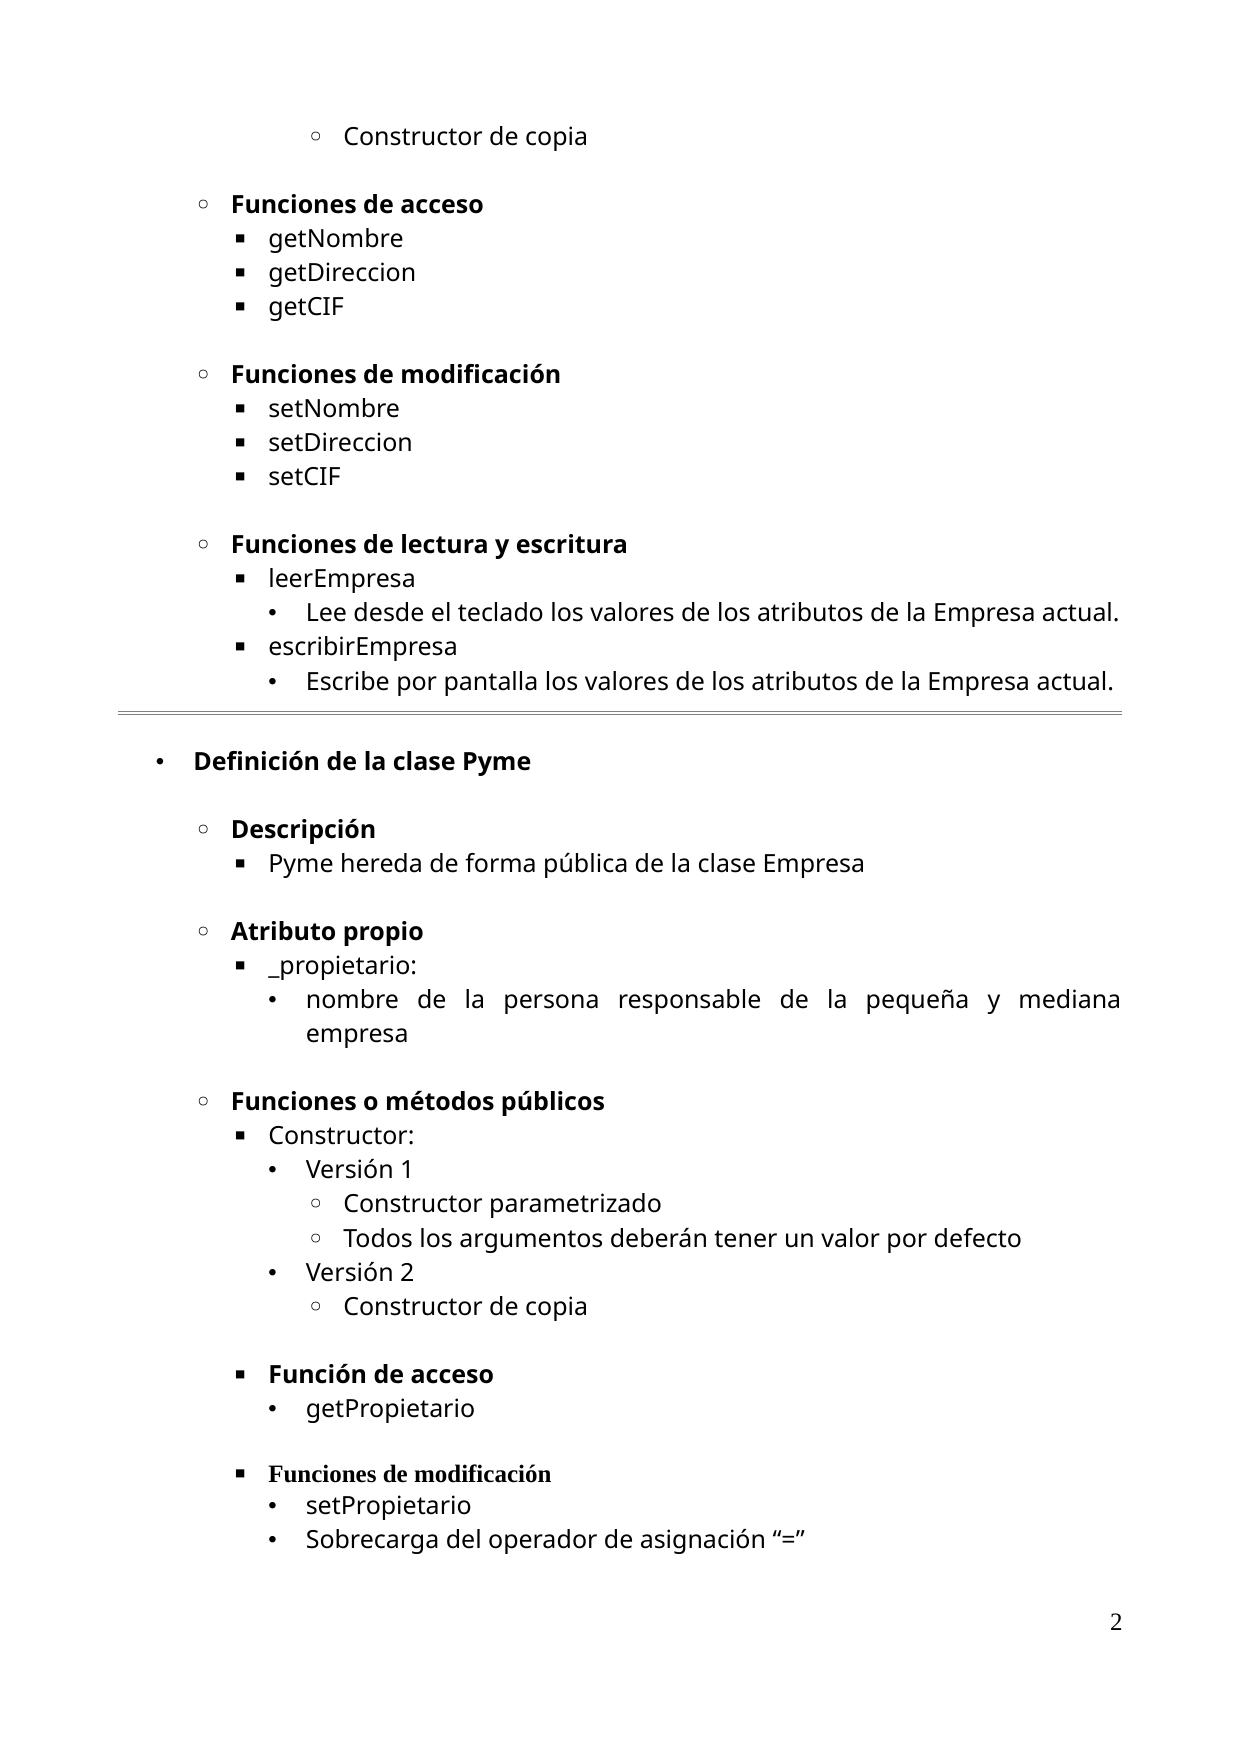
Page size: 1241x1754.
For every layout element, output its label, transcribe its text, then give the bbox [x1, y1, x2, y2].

list Constructor parametrizado [306, 1186, 1122, 1220]
list setDireccion [231, 425, 1122, 459]
list Funciones o métodos públicos [193, 1084, 1122, 1118]
list Versión 2 [268, 1254, 1122, 1288]
list Funciones de modificación [231, 1459, 1122, 1487]
list Función de acceso [231, 1356, 1122, 1391]
list Descripción [193, 811, 1122, 846]
list Definición de la clase Pyme [156, 743, 1122, 777]
list Funciones de acceso [193, 186, 1122, 220]
list getCIF [231, 288, 1122, 322]
list Constructor de copia [306, 118, 1122, 152]
list getPropietario [268, 1391, 1122, 1424]
list Versión 1 [268, 1152, 1122, 1186]
list getNombre [231, 220, 1122, 254]
list escribirEmpresa [231, 629, 1122, 663]
list _propietario: [231, 948, 1122, 982]
list setPropietario [268, 1487, 1122, 1521]
list nombre de la persona responsable de la pequeña y mediana empresa [268, 982, 1122, 1050]
list Pyme hereda de forma pública de la clase Empresa [231, 846, 1122, 879]
list getDireccion [231, 254, 1122, 288]
list Funciones de modificación [193, 357, 1122, 391]
list Constructor de copia [306, 1288, 1122, 1322]
list Constructor: [231, 1118, 1122, 1152]
list Funciones de lectura y escritura [193, 527, 1122, 561]
list Escribe por pantalla los valores de los atributos de la Empresa actual. [268, 663, 1122, 697]
list leerEmpresa [231, 561, 1122, 595]
list setNombre [231, 391, 1122, 425]
list Atributo propio [193, 914, 1122, 948]
list setCIF [231, 459, 1122, 493]
list Sobrecarga del operador de asignación “=” [268, 1521, 1122, 1556]
list Lee desde el teclado los valores de los atributos de la Empresa actual. [268, 595, 1122, 629]
list Todos los argumentos deberán tener un valor por defecto [306, 1220, 1122, 1254]
